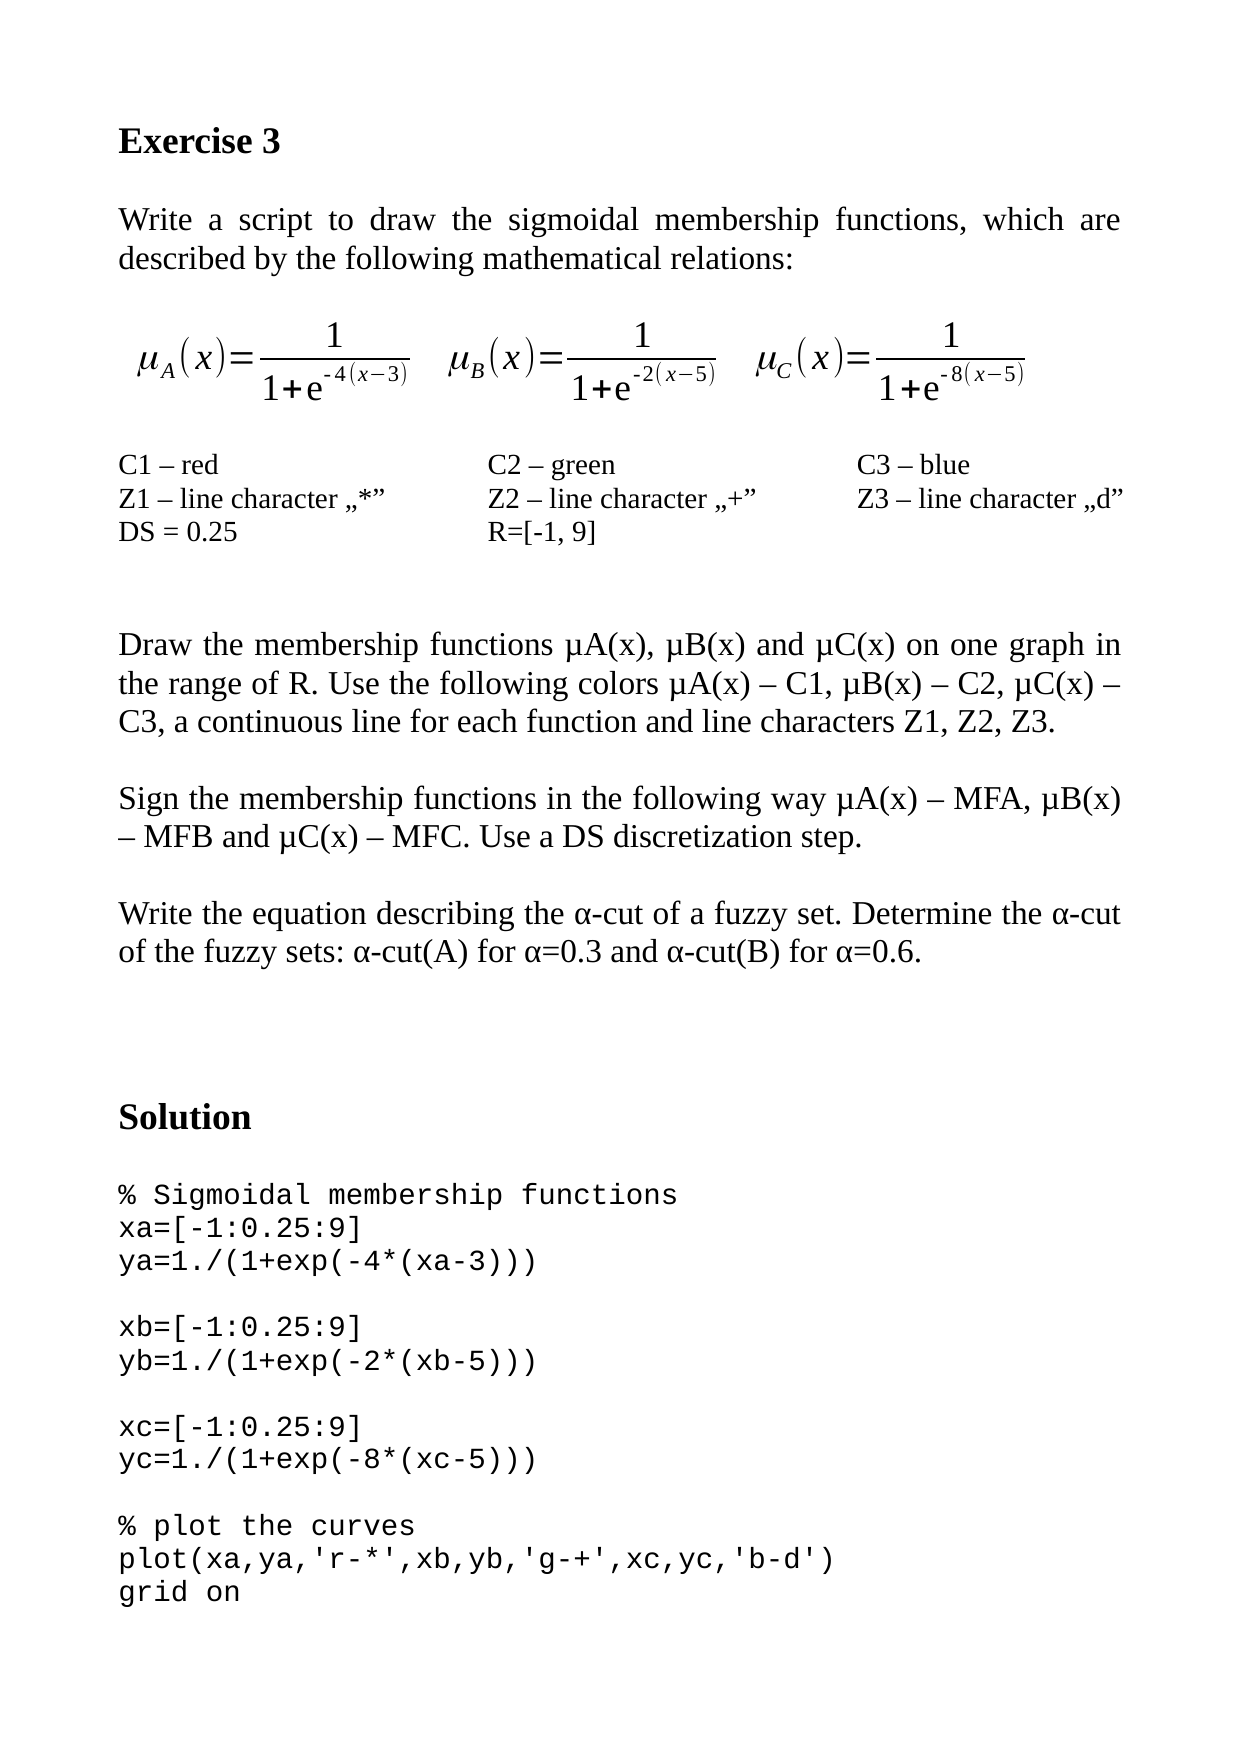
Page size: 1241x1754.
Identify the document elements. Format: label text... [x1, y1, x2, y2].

text Solution [118, 1094, 1122, 1137]
text Write a script to draw the sigmoidal membership functions, which are described by the following mathematical relations: [118, 199, 1122, 276]
text Write the equation describing the α-cut of a fuzzy set. Determine the α-cut of the fuzzy sets: α-cut(A) for α=0.3 and α-cut(B) for α=0.6. [118, 893, 1122, 970]
text Sign the membership functions in the following way µA(x) – MFA, µB(x) – MFB and µC(x) – MFC. Use a DS discretization step. [118, 778, 1122, 855]
text % Sigmoidal membership functions [118, 1181, 1122, 1213]
text grid on [118, 1577, 1122, 1610]
text Exercise 3 [118, 118, 1122, 161]
text % plot the curves [118, 1511, 1122, 1544]
text yc=1./(1+exp(-8*(xc-5))) [118, 1445, 1122, 1478]
text xb=[-1:0.25:9] [118, 1313, 1122, 1346]
text Z1 – line character „*” Z2 – line character „+” Z3 – line character „d” [118, 481, 1141, 514]
text xa=[-1:0.25:9] [118, 1213, 1122, 1247]
text DS = 0.25 R=[-1, 9] [118, 514, 1122, 548]
text ya=1./(1+exp(-4*(xa-3))) [118, 1247, 1122, 1279]
text yb=1./(1+exp(-2*(xb-5))) [118, 1346, 1122, 1379]
text xc=[-1:0.25:9] [118, 1412, 1122, 1445]
text Draw the membership functions µA(x), µB(x) and µC(x) on one graph in the range of R. Use the following colors µA(x) – C1, µB(x) – C2, µC(x) – C3, a continuous line for each function and line characters Z1, Z2, Z3. [118, 625, 1122, 740]
text C1 – red C2 – green C3 – blue [118, 447, 1122, 481]
text plot(xa,ya,'r-*',xb,yb,'g-+',xc,yc,'b-d') [118, 1544, 1122, 1577]
